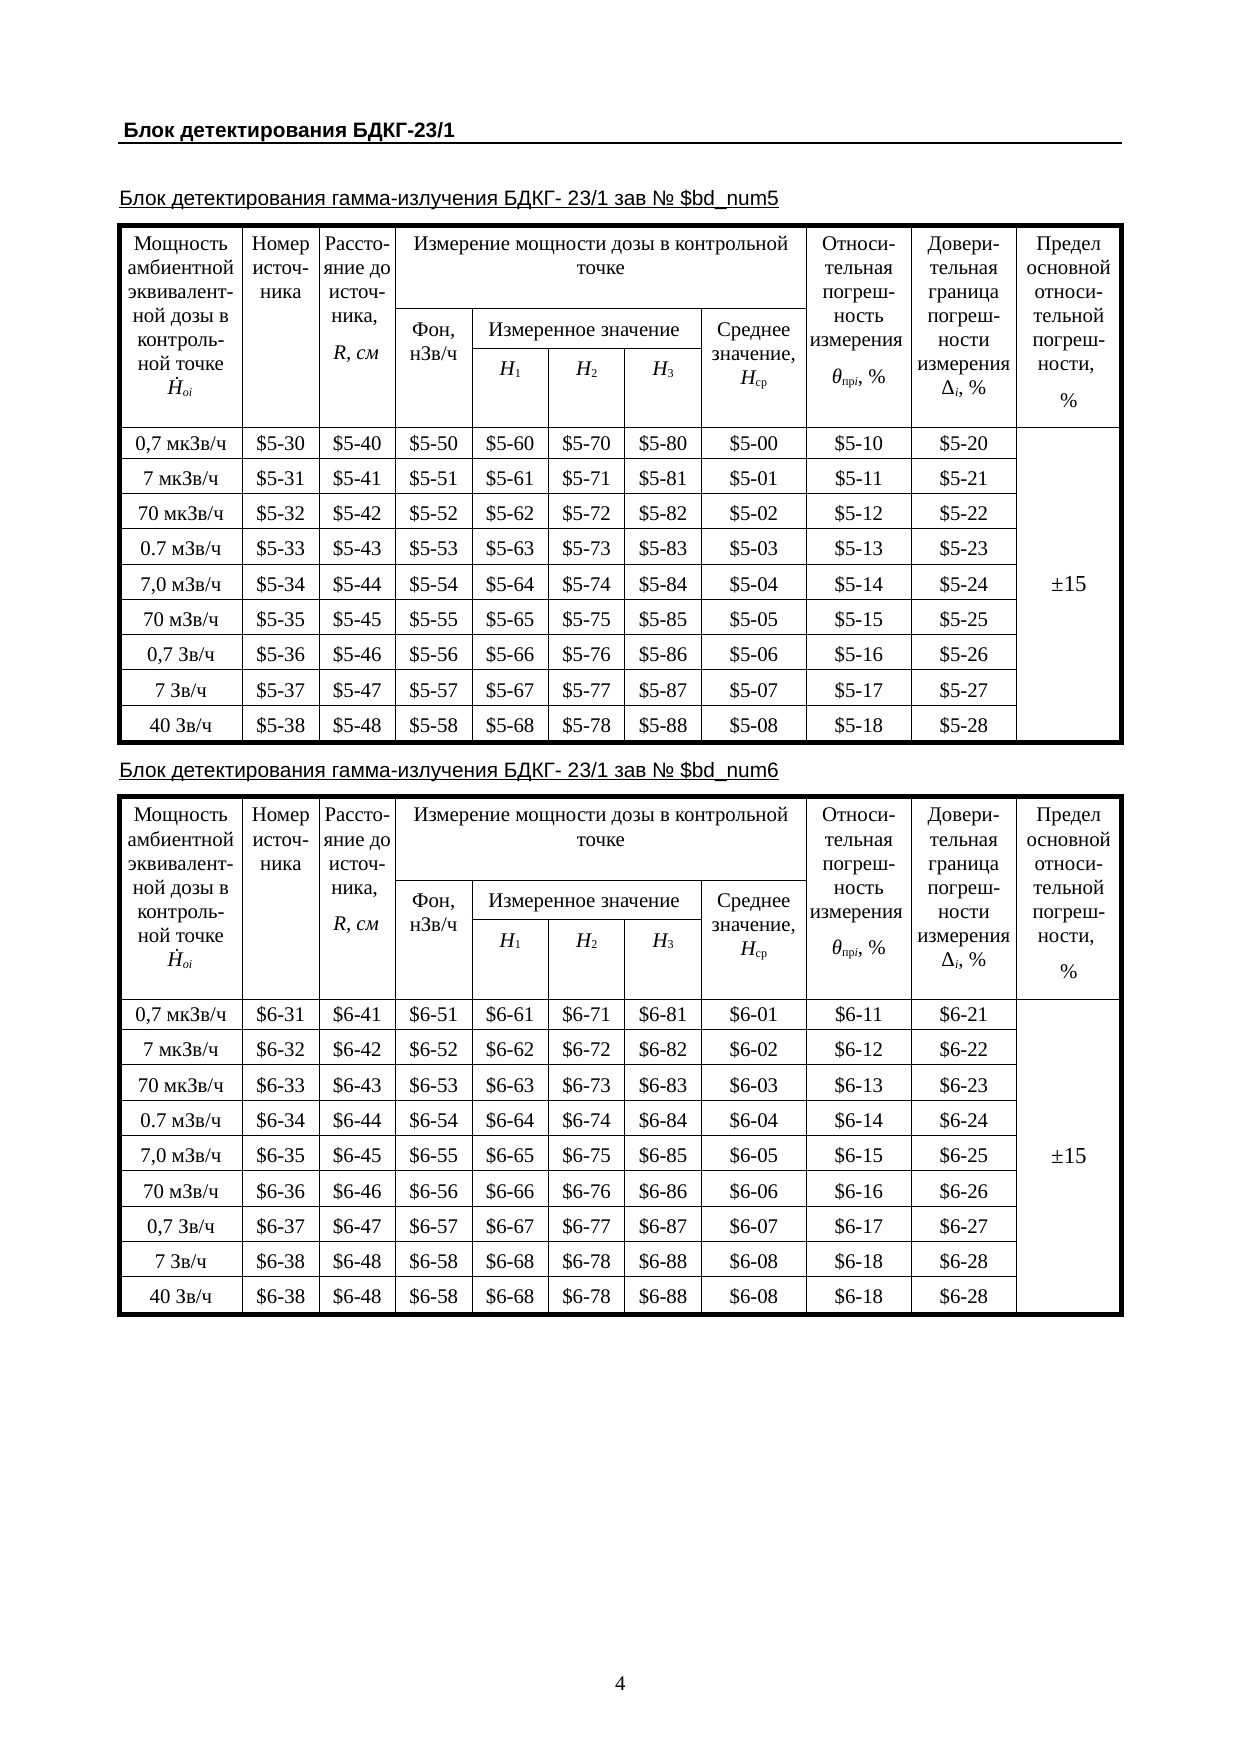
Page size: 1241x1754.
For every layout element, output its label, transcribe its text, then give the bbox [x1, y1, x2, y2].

table_cell $6-17 [807, 1207, 911, 1241]
table_cell $6-62 [473, 1030, 548, 1064]
table_cell $5-32 [243, 494, 319, 528]
table_cell $6-45 [320, 1136, 395, 1170]
table_cell $5-42 [320, 494, 395, 528]
table_cell $5-61 [473, 459, 548, 493]
table_cell $5-13 [807, 529, 911, 563]
table_cell $6-46 [320, 1171, 395, 1206]
table_cell $6-68 [473, 1242, 548, 1276]
table_cell $6-12 [807, 1030, 911, 1064]
table_cell $6-44 [320, 1101, 395, 1135]
table_cell Относи-тельная погреш-ность измерения θпрi, % [807, 228, 911, 427]
table_cell $5-46 [320, 635, 395, 669]
table_cell $6-42 [320, 1030, 395, 1064]
table_cell $5-87 [625, 670, 701, 705]
table_cell 70 мкЗв/ч [122, 1065, 242, 1100]
table_cell 70 мкЗв/ч [122, 494, 242, 528]
table_cell $5-03 [702, 529, 806, 563]
table_cell $5-44 [320, 565, 395, 599]
table_cell $6-83 [625, 1065, 701, 1100]
table_cell 7,0 мЗв/ч [122, 1136, 242, 1170]
table_cell $6-18 [807, 1242, 911, 1276]
table_cell $5-10 [807, 428, 911, 457]
table_cell $6-51 [396, 1000, 472, 1029]
table_cell Мощность амбиентной эквивалент-ной дозы в контроль-ной точке Ḣoi [122, 228, 242, 427]
table_cell $5-75 [549, 600, 624, 634]
table_cell 70 мЗв/ч [122, 600, 242, 634]
table_cell $6-77 [549, 1207, 624, 1241]
table_cell $5-41 [320, 459, 395, 493]
table_cell $5-77 [549, 670, 624, 705]
table_cell $6-43 [320, 1065, 395, 1100]
table_cell $5-54 [396, 565, 472, 599]
table_cell $6-54 [396, 1101, 472, 1135]
table_cell $5-38 [243, 706, 319, 740]
table_cell $5-85 [625, 600, 701, 634]
table_header Блок детектирования гамма-излучения БДКГ- 23/1 зав № $bd_num6 [119, 745, 1121, 794]
table_cell 0,7 Зв/ч [122, 1207, 242, 1241]
table_cell $5-34 [243, 565, 319, 599]
table_cell $6-34 [243, 1101, 319, 1135]
table_cell $6-02 [702, 1030, 806, 1064]
table_cell $6-74 [549, 1101, 624, 1135]
table_cell $6-58 [396, 1277, 472, 1312]
table_cell $5-00 [702, 428, 806, 457]
table_cell $6-52 [396, 1030, 472, 1064]
table_cell $6-24 [912, 1101, 1016, 1135]
table_cell $6-38 [243, 1277, 319, 1312]
table_cell $6-28 [912, 1277, 1016, 1312]
table_cell Рассто-яние до источ-ника, R, см [320, 799, 395, 999]
table_cell H3 [625, 920, 701, 999]
table_cell $5-83 [625, 529, 701, 563]
table_cell Рассто-яние до источ-ника, R, см [320, 228, 395, 427]
table_cell 7,0 мЗв/ч [122, 565, 242, 599]
table_cell $5-66 [473, 635, 548, 669]
table_cell Среднее значение, Hср [702, 881, 806, 999]
table_cell $5-23 [912, 529, 1016, 563]
table_cell Номер источ-ника [243, 799, 319, 999]
table_cell $5-74 [549, 565, 624, 599]
table_cell $5-84 [625, 565, 701, 599]
table_cell $6-05 [702, 1136, 806, 1170]
table_cell $6-15 [807, 1136, 911, 1170]
table_cell $5-50 [396, 428, 472, 457]
table_cell $5-56 [396, 635, 472, 669]
table_cell Фон, нЗв/ч [396, 309, 472, 427]
table_cell $6-88 [625, 1277, 701, 1312]
table_cell Довери-тельная граница погреш-ности измерения Δi, % [912, 799, 1016, 999]
table_cell $5-43 [320, 529, 395, 563]
table_cell Номер источ-ника [243, 228, 319, 427]
table_header Блок детектирования гамма-излучения БДКГ- 23/1 зав № $bd_num5 [119, 174, 1121, 223]
table_cell 70 мЗв/ч [122, 1171, 242, 1206]
table_cell $6-48 [320, 1242, 395, 1276]
table_cell $5-27 [912, 670, 1016, 705]
table_cell $5-04 [702, 565, 806, 599]
table_cell $6-26 [912, 1171, 1016, 1206]
table_cell $5-55 [396, 600, 472, 634]
table_cell $6-23 [912, 1065, 1016, 1100]
table_cell $5-06 [702, 635, 806, 669]
table_cell $5-22 [912, 494, 1016, 528]
table_cell $6-73 [549, 1065, 624, 1100]
table_cell $6-65 [473, 1136, 548, 1170]
table_cell $5-18 [807, 706, 911, 740]
table_cell $6-66 [473, 1171, 548, 1206]
table_cell Фон, нЗв/ч [396, 881, 472, 999]
table_cell $5-36 [243, 635, 319, 669]
table_cell $6-57 [396, 1207, 472, 1241]
table_cell Предел основной относи-тельной погреш-ности, % [1017, 799, 1119, 999]
table_cell $6-82 [625, 1030, 701, 1064]
table_cell $6-68 [473, 1277, 548, 1312]
table_cell $5-05 [702, 600, 806, 634]
table_cell $5-57 [396, 670, 472, 705]
table_cell $6-87 [625, 1207, 701, 1241]
table_cell $6-31 [243, 1000, 319, 1029]
table_cell $5-33 [243, 529, 319, 563]
table_cell $5-58 [396, 706, 472, 740]
table_cell $6-16 [807, 1171, 911, 1206]
table_cell $6-36 [243, 1171, 319, 1206]
table_cell $5-86 [625, 635, 701, 669]
table_cell Измеренное значение [473, 309, 701, 348]
table_cell $5-28 [912, 706, 1016, 740]
table_cell $5-65 [473, 600, 548, 634]
table_cell $6-81 [625, 1000, 701, 1029]
table_cell $6-67 [473, 1207, 548, 1241]
table_cell $5-73 [549, 529, 624, 563]
table_cell $5-51 [396, 459, 472, 493]
table_cell H3 [625, 349, 701, 427]
table_cell $6-28 [912, 1242, 1016, 1276]
table_cell $6-71 [549, 1000, 624, 1029]
table_cell $6-56 [396, 1171, 472, 1206]
table_cell $5-76 [549, 635, 624, 669]
table_cell $6-08 [702, 1242, 806, 1276]
table_cell 0.7 мЗв/ч [122, 1101, 242, 1135]
table_cell $6-53 [396, 1065, 472, 1100]
table_cell $5-64 [473, 565, 548, 599]
table_cell $6-21 [912, 1000, 1016, 1029]
table_cell $6-18 [807, 1277, 911, 1312]
table_cell $6-72 [549, 1030, 624, 1064]
table_cell $5-15 [807, 600, 911, 634]
table_cell $6-88 [625, 1242, 701, 1276]
table_cell $5-31 [243, 459, 319, 493]
table_cell $6-48 [320, 1277, 395, 1312]
table_cell $5-35 [243, 600, 319, 634]
table_cell Измеренное значение [473, 881, 701, 919]
table_cell $6-75 [549, 1136, 624, 1170]
table_cell $6-32 [243, 1030, 319, 1064]
table_cell $5-40 [320, 428, 395, 457]
table_cell 0.7 мЗв/ч [122, 529, 242, 563]
table_cell $5-12 [807, 494, 911, 528]
table_cell Измерение мощности дозы в контрольной точке [396, 228, 806, 308]
table_cell $5-37 [243, 670, 319, 705]
table_cell $5-62 [473, 494, 548, 528]
table_cell $5-78 [549, 706, 624, 740]
table_cell $6-08 [702, 1277, 806, 1312]
table_cell $6-78 [549, 1277, 624, 1312]
table_cell Мощность амбиентной эквивалент-ной дозы в контроль-ной точке Ḣoi [122, 799, 242, 999]
table_cell $5-48 [320, 706, 395, 740]
table_cell $5-72 [549, 494, 624, 528]
table_cell $5-08 [702, 706, 806, 740]
table_cell Относи-тельная погреш-ность измерения θпрi, % [807, 799, 911, 999]
table_cell $5-21 [912, 459, 1016, 493]
table_cell $6-78 [549, 1242, 624, 1276]
table_cell $6-06 [702, 1171, 806, 1206]
table_cell $6-35 [243, 1136, 319, 1170]
table_cell $5-14 [807, 565, 911, 599]
table_cell $6-84 [625, 1101, 701, 1135]
table_cell Предел основной относи-тельной погреш-ности, % [1017, 228, 1119, 427]
table_cell $5-63 [473, 529, 548, 563]
table_cell $6-01 [702, 1000, 806, 1029]
table_cell $6-86 [625, 1171, 701, 1206]
table_cell $6-11 [807, 1000, 911, 1029]
table_cell $6-76 [549, 1171, 624, 1206]
table_cell $5-53 [396, 529, 472, 563]
table_cell $6-14 [807, 1101, 911, 1135]
table_cell ±15 [1017, 428, 1119, 740]
table_cell $5-80 [625, 428, 701, 457]
table_cell $6-38 [243, 1242, 319, 1276]
table_cell $5-11 [807, 459, 911, 493]
table_cell $6-64 [473, 1101, 548, 1135]
table_cell $6-03 [702, 1065, 806, 1100]
table_cell H1 [473, 349, 548, 427]
table_cell 40 Зв/ч [122, 1277, 242, 1312]
table_cell 7 мкЗв/ч [122, 1030, 242, 1064]
table_cell $6-33 [243, 1065, 319, 1100]
table_cell $6-58 [396, 1242, 472, 1276]
table_cell 7 мкЗв/ч [122, 459, 242, 493]
table_cell $5-71 [549, 459, 624, 493]
table_cell $6-41 [320, 1000, 395, 1029]
table_cell $5-88 [625, 706, 701, 740]
table_cell 7 Зв/ч [122, 1242, 242, 1276]
table_cell H1 [473, 920, 548, 999]
table_cell $5-45 [320, 600, 395, 634]
table_cell $5-07 [702, 670, 806, 705]
table_cell $5-67 [473, 670, 548, 705]
table_cell H2 [549, 920, 624, 999]
table_cell $6-04 [702, 1101, 806, 1135]
table_cell $6-61 [473, 1000, 548, 1029]
table_cell $5-70 [549, 428, 624, 457]
table_cell 7 Зв/ч [122, 670, 242, 705]
table_cell $5-26 [912, 635, 1016, 669]
table_cell ±15 [1017, 1000, 1119, 1312]
table_cell 0,7 Зв/ч [122, 635, 242, 669]
table_cell Измерение мощности дозы в контрольной точке [396, 799, 806, 880]
table_cell $5-60 [473, 428, 548, 457]
table_cell $6-25 [912, 1136, 1016, 1170]
table_cell 0,7 мкЗв/ч [122, 428, 242, 457]
table_cell $6-55 [396, 1136, 472, 1170]
table_cell $5-52 [396, 494, 472, 528]
table_cell $5-68 [473, 706, 548, 740]
table_cell $5-30 [243, 428, 319, 457]
table_cell $5-82 [625, 494, 701, 528]
table_cell H2 [549, 349, 624, 427]
table_cell $6-47 [320, 1207, 395, 1241]
table_cell $5-02 [702, 494, 806, 528]
table_cell Довери-тельная граница погреш-ности измерения Δi, % [912, 228, 1016, 427]
table_cell $6-85 [625, 1136, 701, 1170]
table_cell Среднее значение, Hср [702, 309, 806, 427]
table_cell 40 Зв/ч [122, 706, 242, 740]
table_cell $5-25 [912, 600, 1016, 634]
table_cell $5-16 [807, 635, 911, 669]
table_cell $5-17 [807, 670, 911, 705]
table_cell $5-81 [625, 459, 701, 493]
table_cell $5-47 [320, 670, 395, 705]
table_cell $6-07 [702, 1207, 806, 1241]
table_cell $5-20 [912, 428, 1016, 457]
table_cell $5-24 [912, 565, 1016, 599]
table_cell $6-37 [243, 1207, 319, 1241]
table_cell 0,7 мкЗв/ч [122, 1000, 242, 1029]
table_cell $6-22 [912, 1030, 1016, 1064]
table_cell $6-13 [807, 1065, 911, 1100]
table_cell $6-63 [473, 1065, 548, 1100]
table_cell $6-27 [912, 1207, 1016, 1241]
table_cell $5-01 [702, 459, 806, 493]
